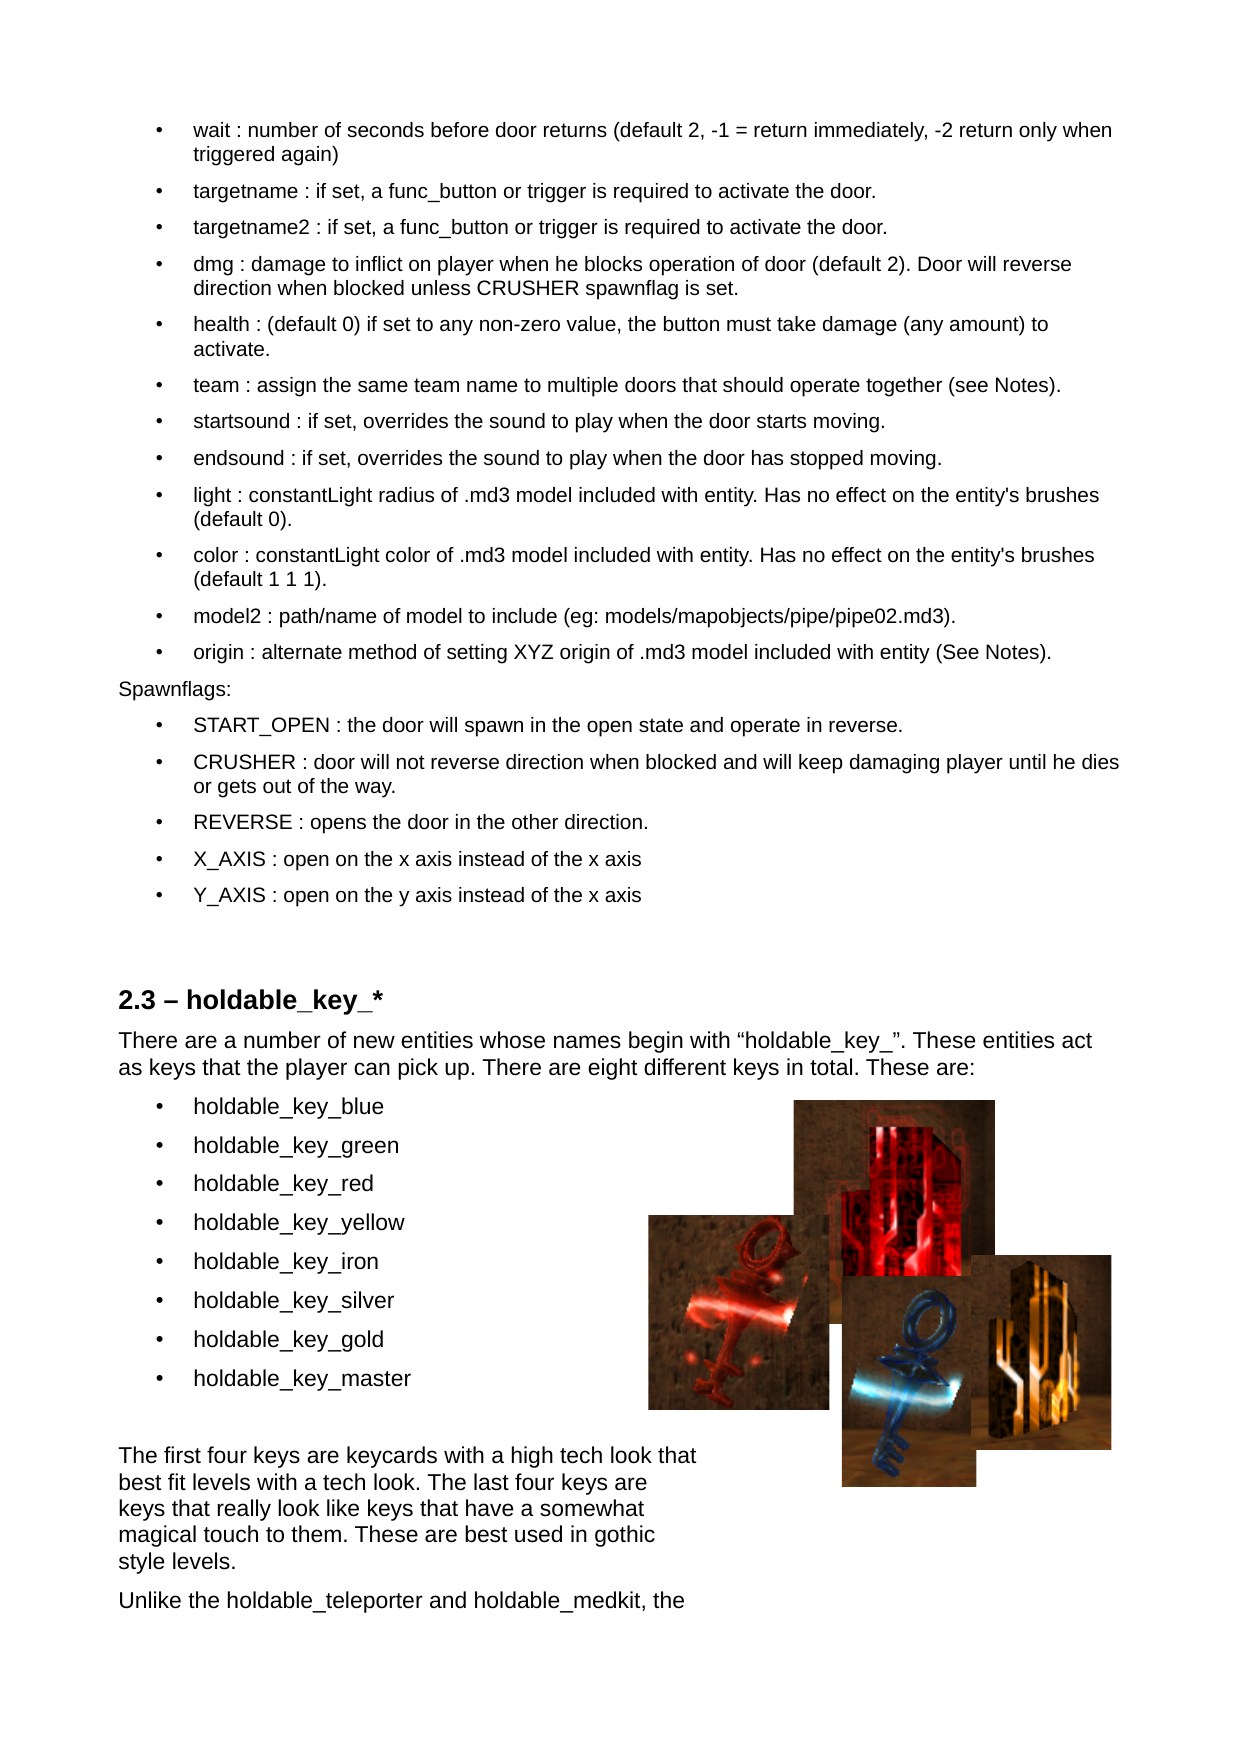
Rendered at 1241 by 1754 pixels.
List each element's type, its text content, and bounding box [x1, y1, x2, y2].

list holdable_key_gold [156, 1326, 648, 1352]
list X_AXIS : open on the x axis instead of the x axis [156, 847, 1122, 871]
subtitle 2.3 – holdable_key_* [118, 984, 1122, 1015]
list holdable_key_iron [156, 1248, 648, 1274]
list [995, 1170, 1122, 1197]
list holdable_key_master [156, 1365, 648, 1391]
picture [648, 1100, 1112, 1487]
list holdable_key_yellow [156, 1209, 793, 1236]
list team : assign the same team name to multiple doors that should operate together (see Notes). [156, 373, 1122, 397]
text Unlike the holdable_teleporter and holdable_medkit, the [118, 1587, 1122, 1613]
list model2 : path/name of model to include (eg: models/mapobjects/pipe/pipe02.md3). [156, 603, 1122, 628]
list CRUSHER : door will not reverse direction when blocked and will keep damaging player until he dies or gets out of the way. [156, 750, 1122, 798]
text There are a number of new entities whose names begin with “holdable_key_”. These entities act as keys that the player can pick up. There are eight different keys in total. These are: [118, 1027, 1122, 1080]
list [995, 1132, 1122, 1158]
list wait : number of seconds before door returns (default 2, -1 = return immediately, -2 return only when triggered again) [156, 118, 1122, 166]
list dmg : damage to inflict on player when he blocks operation of door (default 2). Door will reverse direction when blocked unless CRUSHER spawnflag is set. [156, 252, 1122, 300]
list endsound : if set, overrides the sound to play when the door has stopped moving. [156, 446, 1122, 470]
list [995, 1248, 1122, 1274]
list Y_AXIS : open on the y axis instead of the x axis [156, 883, 1122, 907]
list targetname2 : if set, a func_button or trigger is required to activate the door. [156, 215, 1122, 239]
text The first four keys are keycards with a high tech look that best fit levels with a tech look. The last four keys are keys that really look like keys that have a somewhat magical touch to them. These are best used in gothic style levels. [118, 1442, 1122, 1574]
list REVERSE : opens the door in the other direction. [156, 810, 1122, 834]
list holdable_key_green [156, 1132, 793, 1158]
list holdable_key_blue [156, 1093, 1122, 1119]
list color : constantLight color of .md3 model included with entity. Has no effect on the entity's brushes (default 1 1 1). [156, 543, 1122, 591]
list holdable_key_silver [156, 1287, 648, 1313]
list holdable_key_red [156, 1170, 793, 1197]
list health : (default 0) if set to any non-zero value, the button must take damage (any amount) to activate. [156, 312, 1122, 360]
list startsound : if set, overrides the sound to play when the door starts moving. [156, 409, 1122, 433]
list light : constantLight radius of .md3 model included with entity. Has no effect on the entity's brushes (default 0). [156, 482, 1122, 531]
text Spawnflags: [118, 677, 1122, 701]
list targetname : if set, a func_button or trigger is required to activate the door. [156, 179, 1122, 203]
list origin : alternate method of setting XYZ origin of .md3 model included with entity (See Notes). [156, 640, 1122, 664]
list START_OPEN : the door will spawn in the open state and operate in reverse. [156, 713, 1122, 737]
list [995, 1209, 1122, 1236]
